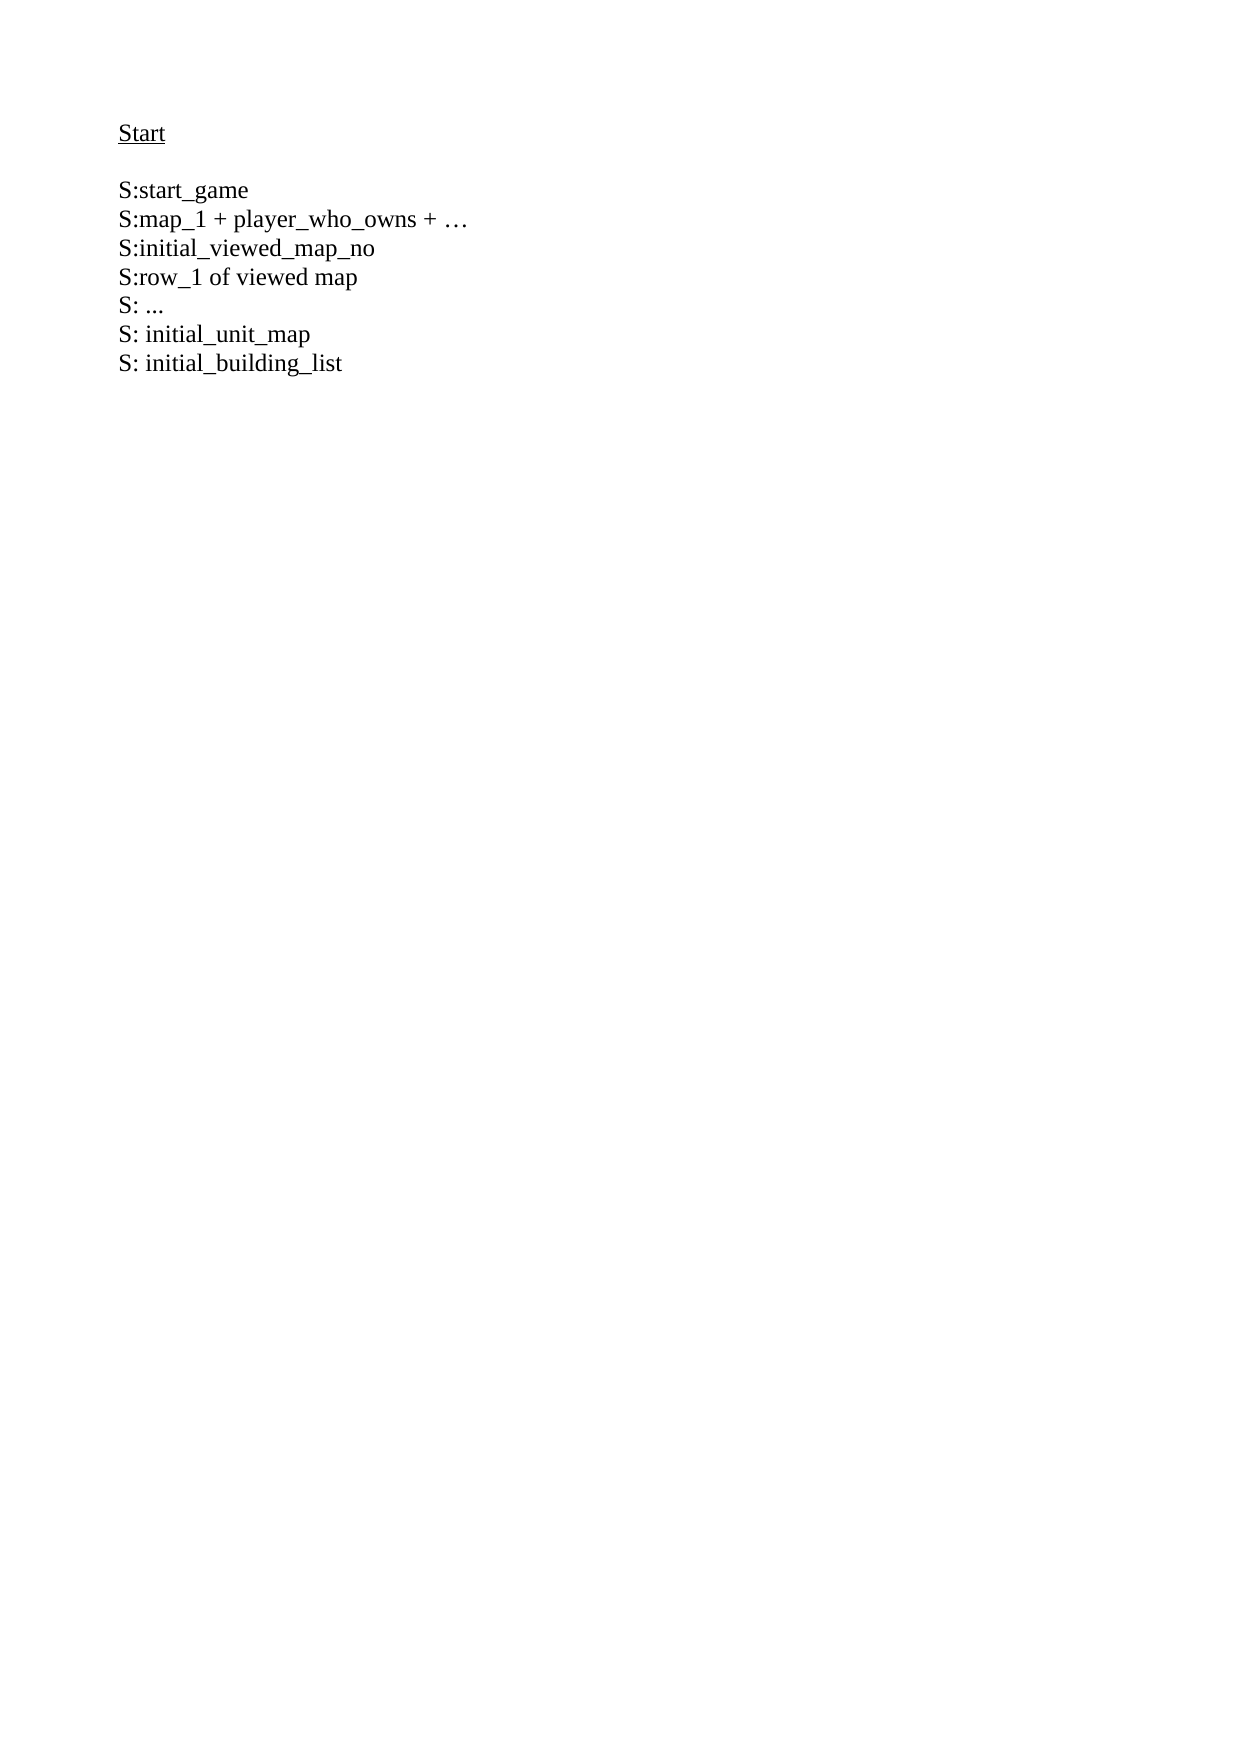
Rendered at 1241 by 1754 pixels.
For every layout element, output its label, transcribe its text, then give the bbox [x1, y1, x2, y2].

text S:row_1 of viewed map [118, 262, 1122, 291]
text S: ... [118, 291, 1122, 319]
text Start [118, 118, 1122, 147]
text S:initial_viewed_map_no [118, 233, 1122, 262]
text S:start_game [118, 176, 1122, 204]
text S: initial_unit_map [118, 319, 1122, 348]
text S: initial_building_list [118, 348, 1122, 377]
text S:map_1 + player_who_owns + … [118, 204, 1122, 233]
